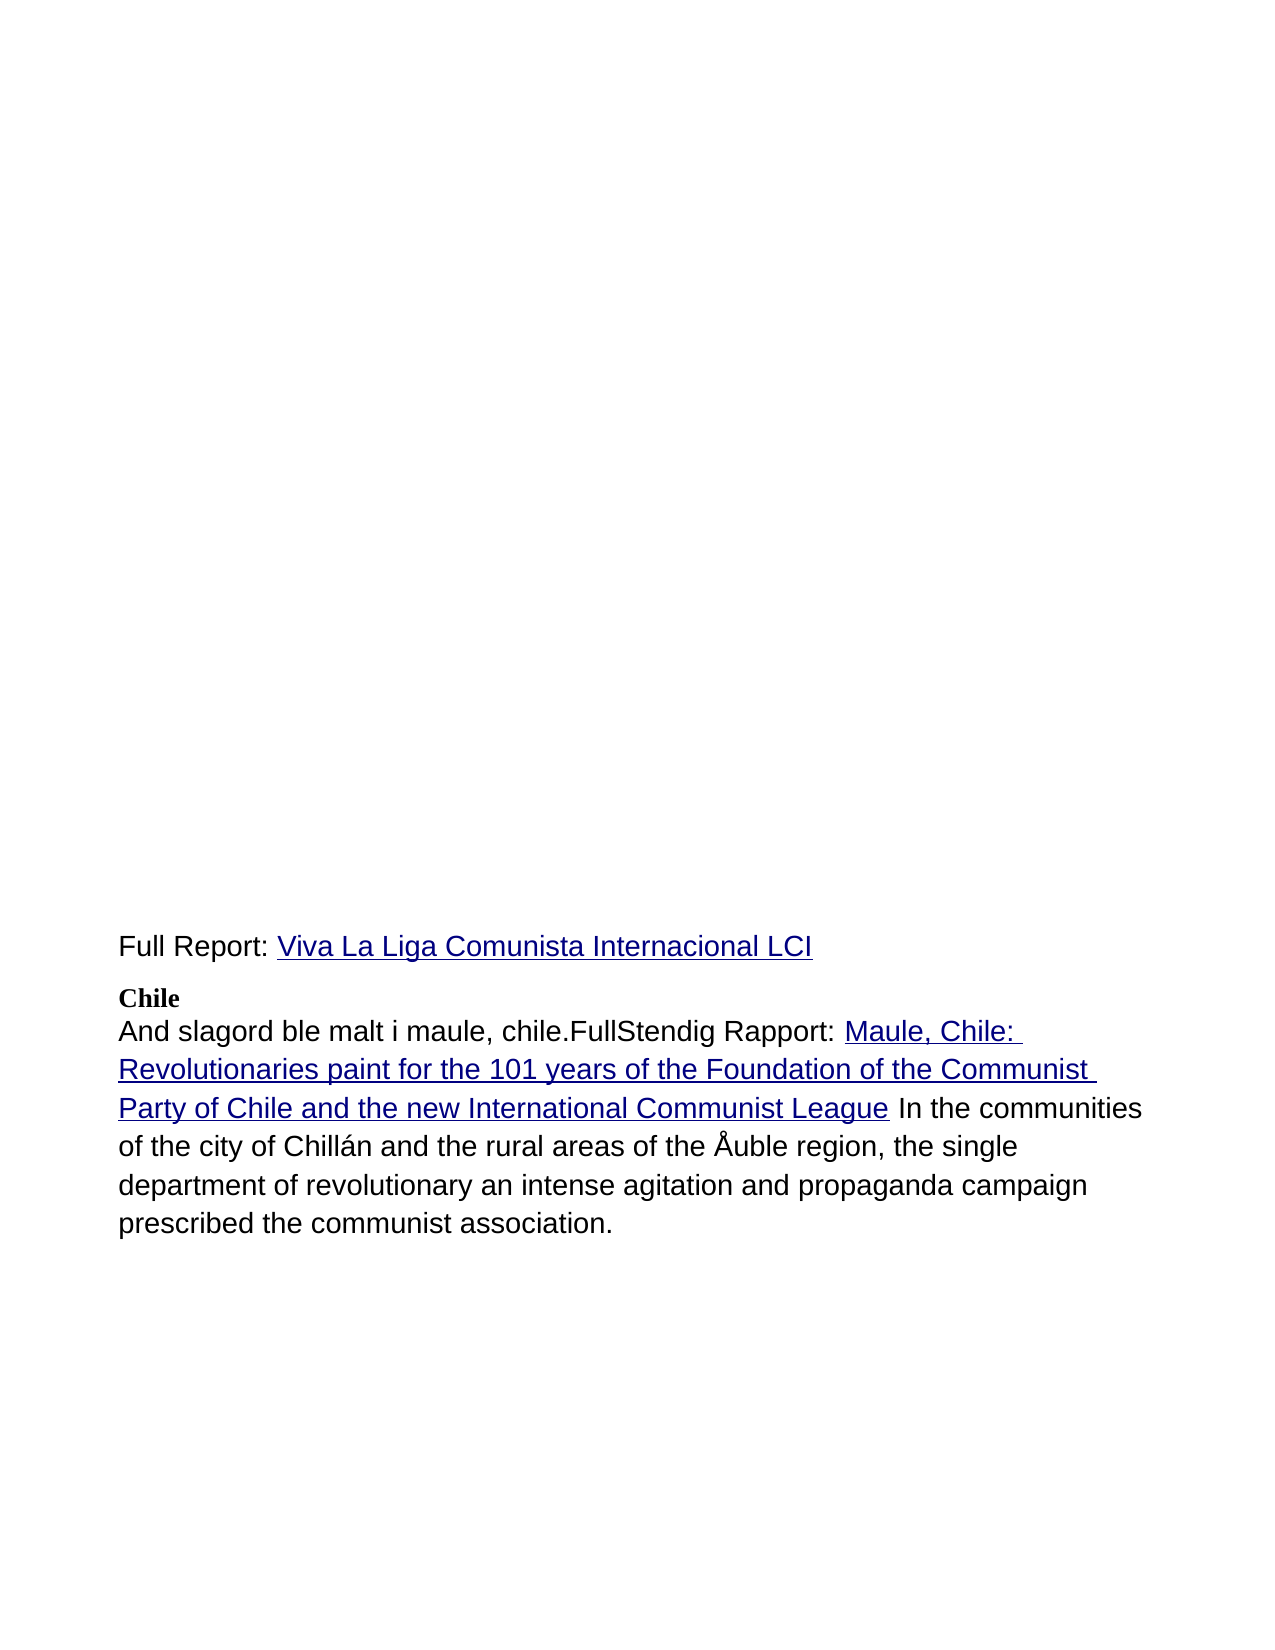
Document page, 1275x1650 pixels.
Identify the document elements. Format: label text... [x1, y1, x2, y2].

subtitle Chile [118, 982, 1157, 1014]
text Full Report: Viva La Liga Comunista Internacional LCI [118, 118, 1157, 963]
text And slagord ble malt i maule, chile.FullStendig Rapport: Maule, Chile: Revolutionaries paint for the 101 years of the Foundation of the Communist Party of Chile and the new International Communist League In the communities of the city of Chillán and the rural areas of the Åuble region, the single department of revolutionary an intense agitation and propaganda campaign prescribed the communist association. [118, 1014, 1157, 1240]
